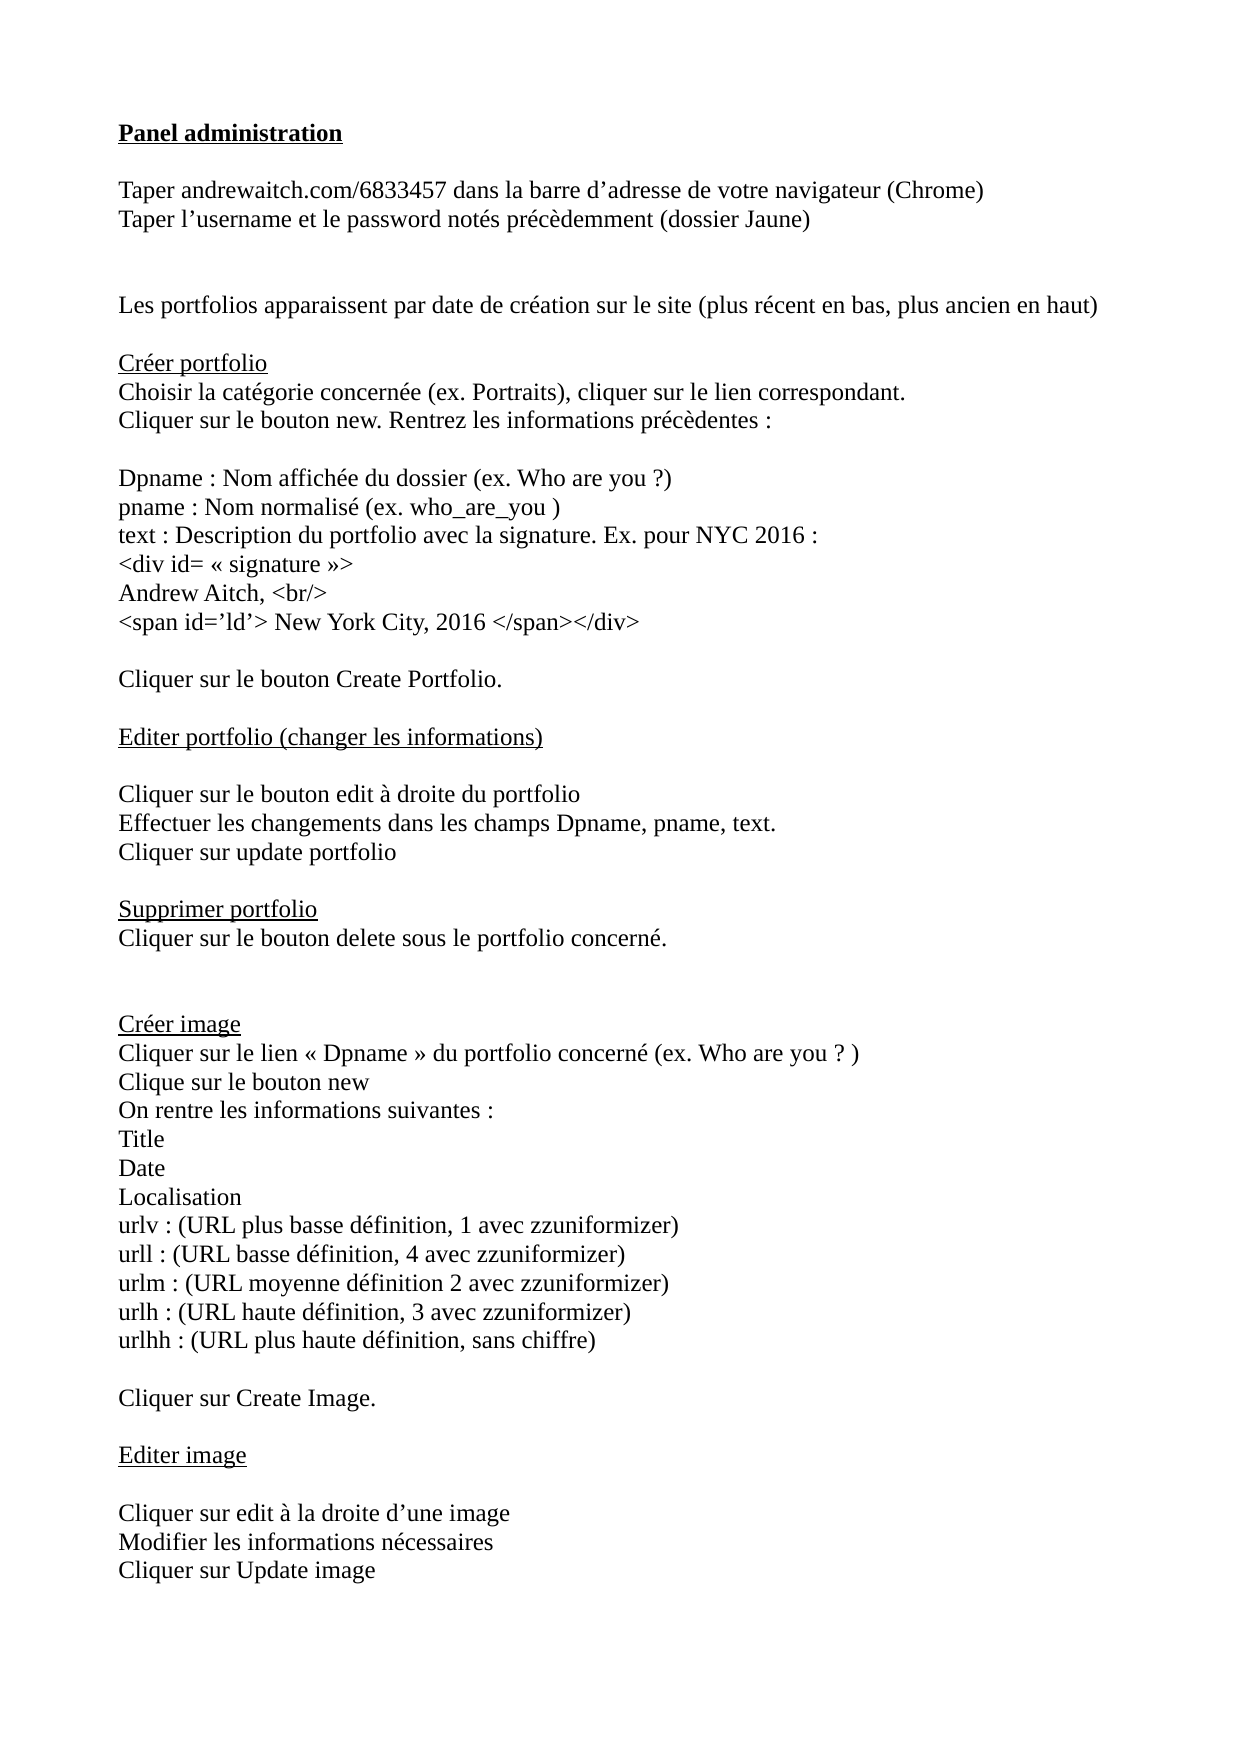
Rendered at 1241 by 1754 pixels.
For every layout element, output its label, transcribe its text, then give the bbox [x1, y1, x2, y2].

text Cliquer sur le bouton new. Rentrez les informations précèdentes : [118, 406, 1122, 434]
text Editer portfolio (changer les informations) [118, 722, 1122, 751]
text Taper l’username et le password notés précèdemment (dossier Jaune) [118, 204, 1122, 233]
text Modifier les informations nécessaires [118, 1527, 1122, 1556]
text Supprimer portfolio [118, 894, 1122, 923]
text Créer portfolio [118, 348, 1122, 377]
text Les portfolios apparaissent par date de création sur le site (plus récent en bas, plus ancien en haut) [118, 291, 1122, 319]
text Choisir la catégorie concernée (ex. Portraits), cliquer sur le lien correspondant. [118, 377, 1122, 406]
text urll : (URL basse définition, 4 avec zzuniformizer) [118, 1239, 1122, 1268]
text pname : Nom normalisé (ex. who_are_you ) [118, 492, 1122, 521]
text urlv : (URL plus basse définition, 1 avec zzuniformizer) [118, 1211, 1122, 1239]
text Effectuer les changements dans les champs Dpname, pname, text. [118, 808, 1122, 837]
text Cliquer sur Update image [118, 1556, 1122, 1584]
text urlhh : (URL plus haute définition, sans chiffre) [118, 1326, 1122, 1354]
text Créer image [118, 1009, 1122, 1038]
text Clique sur le bouton new [118, 1067, 1122, 1096]
text Date [118, 1153, 1122, 1182]
text Cliquer sur Create Image. [118, 1383, 1122, 1412]
text Dpname : Nom affichée du dossier (ex. Who are you ?) [118, 463, 1122, 492]
text Taper andrewaitch.com/6833457 dans la barre d’adresse de votre navigateur (Chrome) [118, 176, 1122, 204]
text On rentre les informations suivantes : [118, 1096, 1122, 1124]
text Cliquer sur le bouton edit à droite du portfolio [118, 779, 1122, 808]
text Panel administration [118, 118, 1122, 147]
text text : Description du portfolio avec la signature. Ex. pour NYC 2016 : [118, 521, 1122, 549]
text Cliquer sur edit à la droite d’une image [118, 1498, 1122, 1527]
text urlm : (URL moyenne définition 2 avec zzuniformizer) [118, 1268, 1122, 1297]
text urlh : (URL haute définition, 3 avec zzuniformizer) [118, 1297, 1122, 1326]
text Andrew Aitch, <br/> [118, 578, 1122, 607]
text Cliquer sur update portfolio [118, 837, 1122, 866]
text <span id=’ld’> New York City, 2016 </span></div> [118, 607, 1122, 636]
text Cliquer sur le bouton Create Portfolio. [118, 664, 1122, 693]
text Editer image [118, 1441, 1122, 1469]
text Title [118, 1124, 1122, 1153]
text <div id= « signature »> [118, 549, 1122, 578]
text Cliquer sur le lien « Dpname » du portfolio concerné (ex. Who are you ? ) [118, 1038, 1122, 1067]
text Cliquer sur le bouton delete sous le portfolio concerné. [118, 923, 1122, 952]
text Localisation [118, 1182, 1122, 1211]
